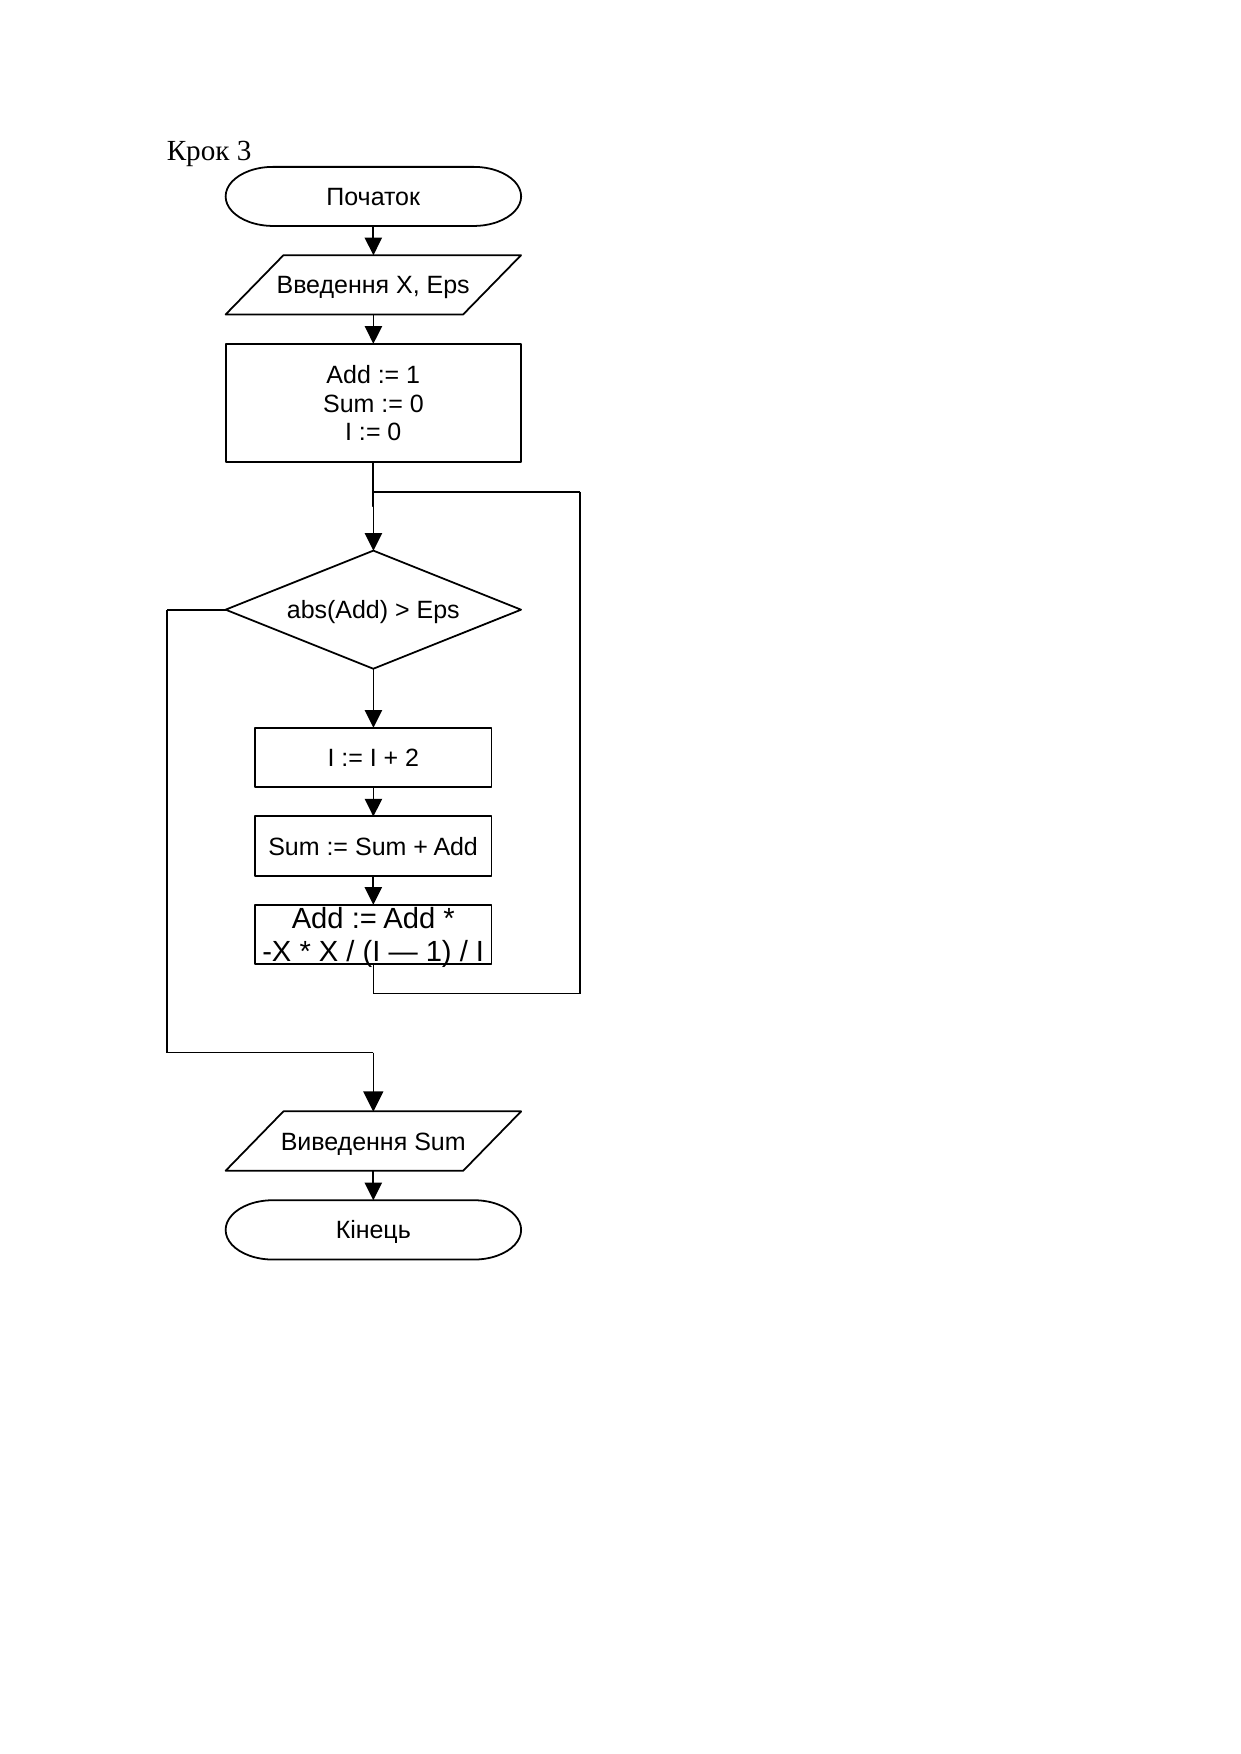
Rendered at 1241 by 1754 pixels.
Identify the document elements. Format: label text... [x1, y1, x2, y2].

text Крок 3 [167, 133, 1163, 167]
